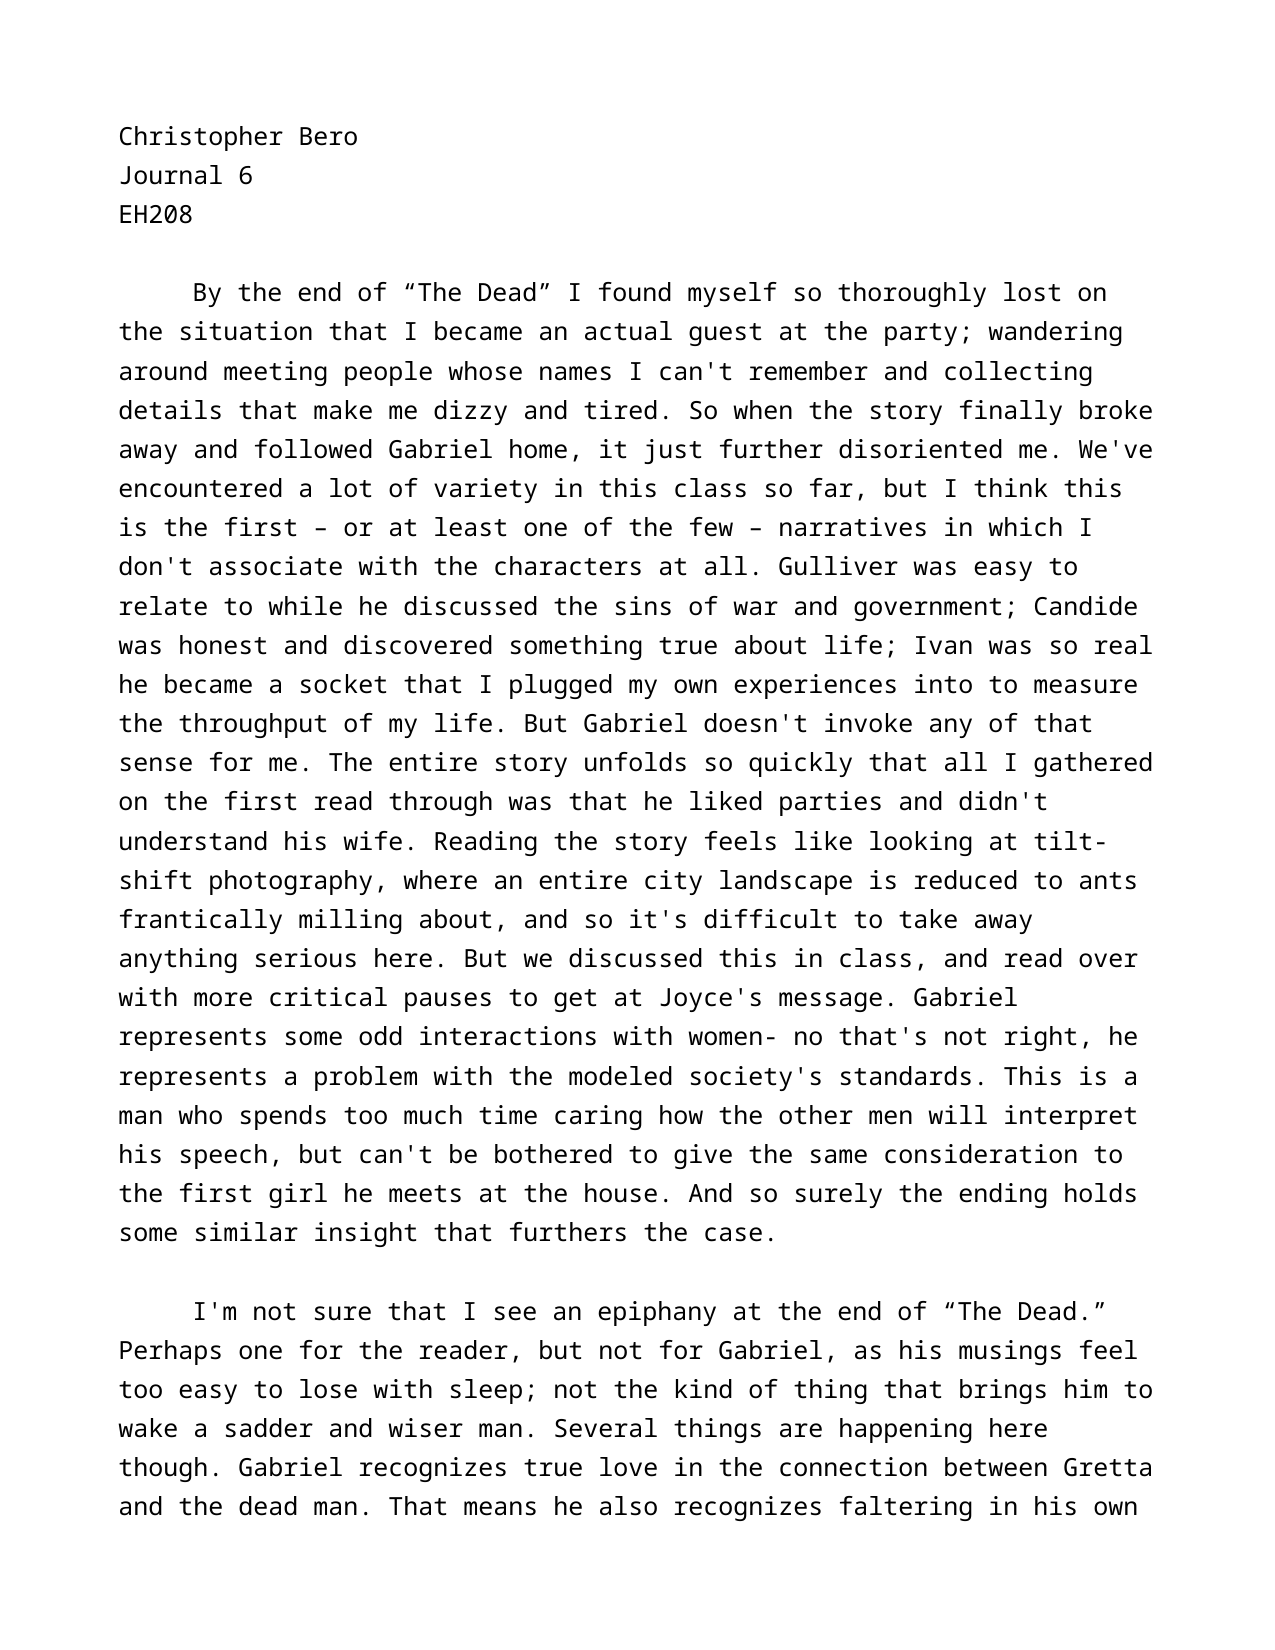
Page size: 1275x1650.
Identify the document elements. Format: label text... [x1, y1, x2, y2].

text I'm not sure that I see an epiphany at the end of “The Dead.” Perhaps one for the reader, but not for Gabriel, as his musings feel too easy to lose with sleep; not the kind of thing that brings him to wake a sadder and wiser man. Several things are happening here though. Gabriel recognizes true love in the connection between Gretta and the dead man. That means he also recognizes faltering in his own [118, 1293, 1157, 1523]
text Journal 6 [118, 157, 1157, 191]
text EH208 [118, 196, 1157, 231]
text By the end of “The Dead” I found myself so thoroughly lost on the situation that I became an actual guest at the party; wandering around meeting people whose names I can't remember and collecting details that make me dizzy and tired. So when the story finally broke away and followed Gabriel home, it just further disoriented me. We've encountered a lot of variety in this class so far, but I think this is the first – or at least one of the few – narratives in which I don't associate with the characters at all. Gulliver was easy to relate to while he discussed the sins of war and government; Candide was honest and discovered something true about life; Ivan was so real he became a socket that I plugged my own experiences into to measure the throughput of my life. But Gabriel doesn't invoke any of that sense for me. The entire story unfolds so quickly that all I gathered on the first read through was that he liked parties and didn't understand his wife. Reading the story feels like looking at tilt-shift photography, where an entire city landscape is reduced to ants frantically milling about, and so it's difficult to take away anything serious here. But we discussed this in class, and read over with more critical pauses to get at Joyce's message. Gabriel represents some odd interactions with women- no that's not right, he represents a problem with the modeled society's standards. This is a man who spends too much time caring how the other men will interpret his speech, but can't be bothered to give the same consideration to the first girl he meets at the house. And so surely the ending holds some similar insight that furthers the case. [118, 275, 1157, 1249]
text Christopher Bero [118, 118, 1157, 152]
